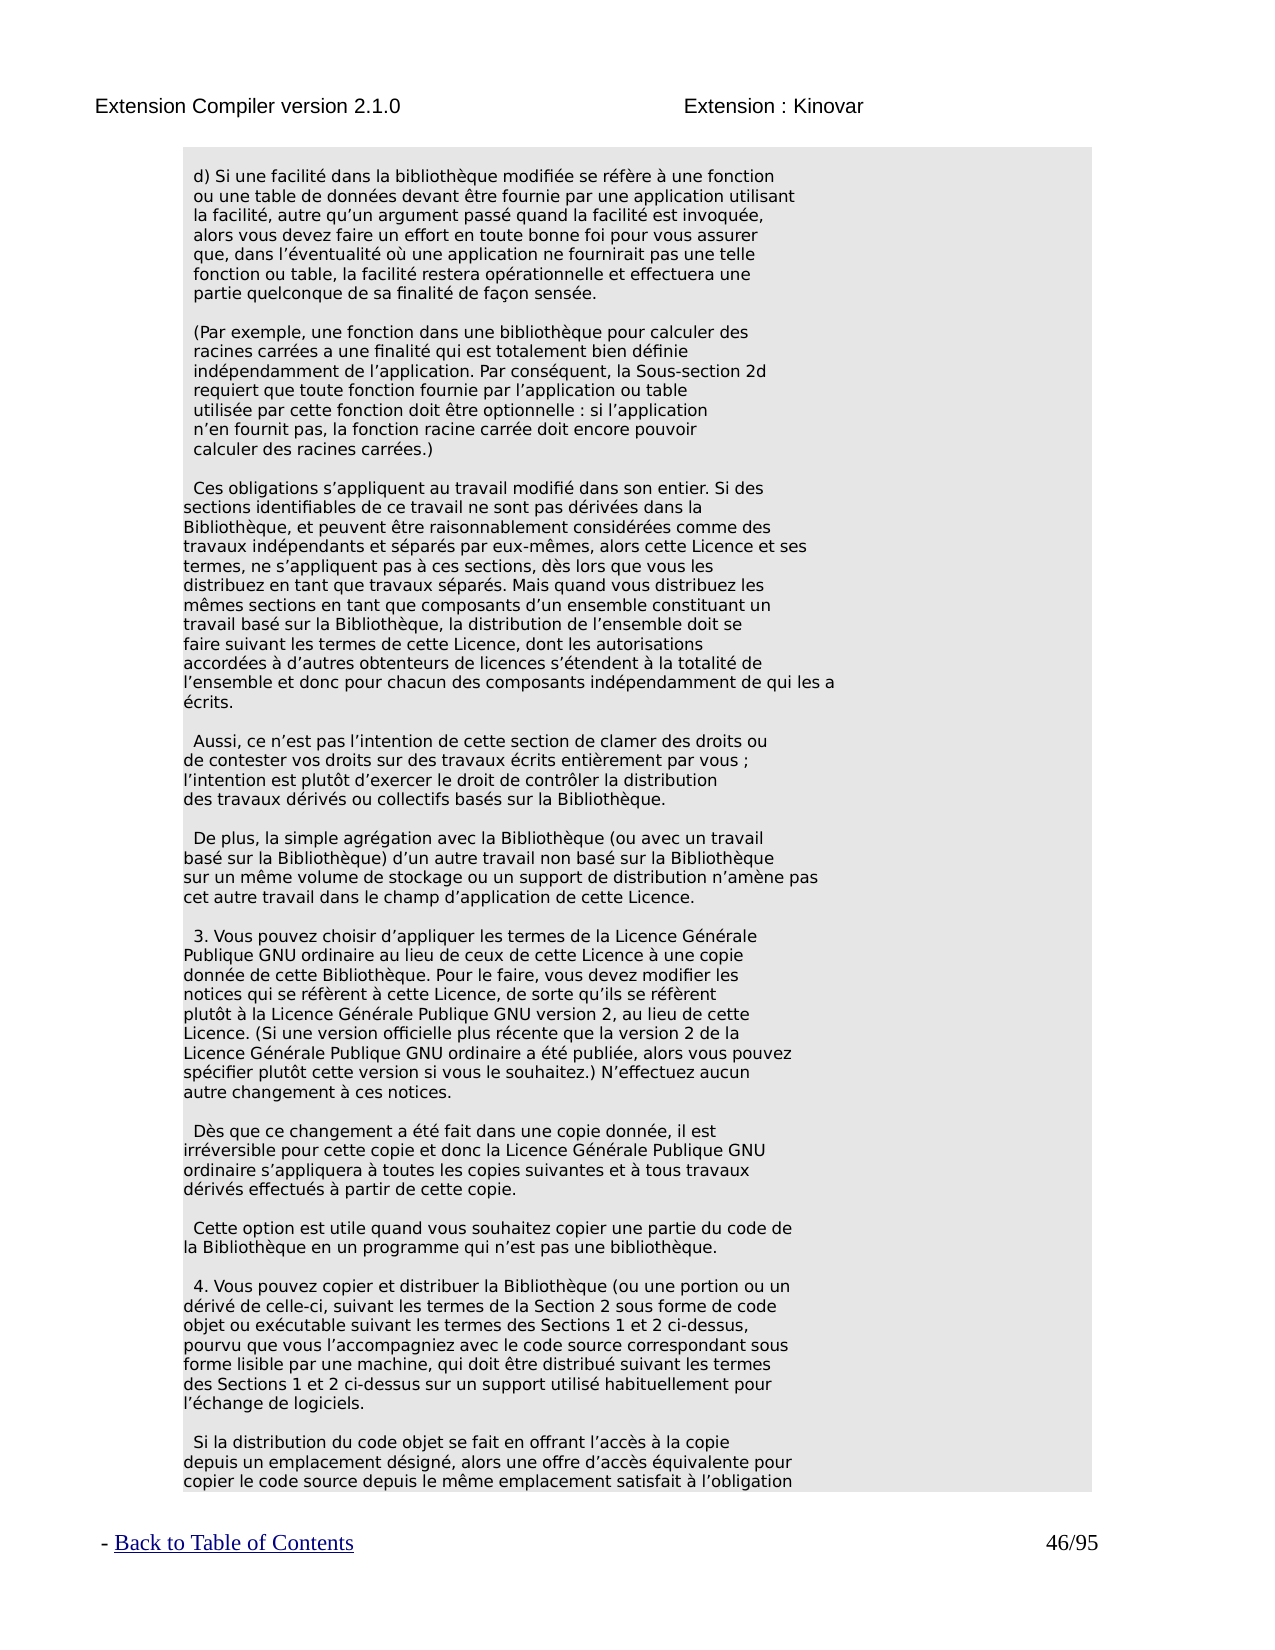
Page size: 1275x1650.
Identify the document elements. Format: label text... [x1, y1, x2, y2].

text 4. Vous pouvez copier et distribuer la Bibliothèque (ou une portion ou un [183, 1277, 1092, 1297]
text dérivé de celle-ci, suivant les termes de la Section 2 sous forme de code [183, 1297, 1092, 1316]
text faire suivant les termes de cette Licence, dont les autorisations [183, 634, 1092, 654]
text depuis un emplacement désigné, alors une offre d’accès équivalente pour [183, 1453, 1092, 1472]
text ordinaire s’appliquera à toutes les copies suivantes et à tous travaux [183, 1160, 1092, 1180]
text irréversible pour cette copie et donc la Licence Générale Publique GNU [183, 1141, 1092, 1160]
text accordées à d’autres obtenteurs de licences s’étendent à la totalité de [183, 654, 1092, 673]
text des Sections 1 et 2 ci-dessus sur un support utilisé habituellement pour [183, 1375, 1092, 1394]
text l’échange de logiciels. [183, 1394, 1092, 1414]
text De plus, la simple agrégation avec la Bibliothèque (ou avec un travail [183, 829, 1092, 849]
text objet ou exécutable suivant les termes des Sections 1 et 2 ci-dessus, [183, 1316, 1092, 1336]
text ou une table de données devant être fournie par une application utilisant [183, 186, 1092, 206]
text requiert que toute fonction fournie par l’application ou table [183, 381, 1092, 401]
text 3. Vous pouvez choisir d’appliquer les termes de la Licence Générale [183, 927, 1092, 946]
text Ces obligations s’appliquent au travail modifié dans son entier. Si des [183, 479, 1092, 498]
text la facilité, autre qu’un argument passé quand la facilité est invoquée, [183, 206, 1092, 225]
text que, dans l’éventualité où une application ne fournirait pas une telle [183, 245, 1092, 264]
text Licence. (Si une version officielle plus récente que la version 2 de la [183, 1024, 1092, 1043]
text sur un même volume de stockage ou un support de distribution n’amène pas [183, 868, 1092, 888]
text sections identifiables de ce travail ne sont pas dérivées dans la [183, 498, 1092, 518]
text l’ensemble et donc pour chacun des composants indépendamment de qui les a [183, 673, 1092, 693]
text n’en fournit pas, la fonction racine carrée doit encore pouvoir [183, 420, 1092, 440]
text alors vous devez faire un effort en toute bonne foi pour vous assurer [183, 225, 1092, 245]
text indépendamment de l’application. Par conséquent, la Sous-section 2d [183, 362, 1092, 381]
text spécifier plutôt cette version si vous le souhaitez.) N’effectuez aucun [183, 1063, 1092, 1082]
text Aussi, ce n’est pas l’intention de cette section de clamer des droits ou [183, 732, 1092, 751]
text dérivés effectués à partir de cette copie. [183, 1180, 1092, 1199]
text fonction ou table, la facilité restera opérationnelle et effectuera une [183, 264, 1092, 284]
text autre changement à ces notices. [183, 1082, 1092, 1102]
text la Bibliothèque en un programme qui n’est pas une bibliothèque. [183, 1238, 1092, 1258]
text donnée de cette Bibliothèque. Pour le faire, vous devez modifier les [183, 966, 1092, 985]
text cet autre travail dans le champ d’application de cette Licence. [183, 888, 1092, 907]
text termes, ne s’appliquent pas à ces sections, dès lors que vous les [183, 557, 1092, 576]
text forme lisible par une machine, qui doit être distribué suivant les termes [183, 1355, 1092, 1375]
text notices qui se réfèrent à cette Licence, de sorte qu’ils se réfèrent [183, 985, 1092, 1004]
text plutôt à la Licence Générale Publique GNU version 2, au lieu de cette [183, 1004, 1092, 1024]
text pourvu que vous l’accompagniez avec le code source correspondant sous [183, 1336, 1092, 1355]
text Bibliothèque, et peuvent être raisonnablement considérées comme des [183, 518, 1092, 537]
text distribuez en tant que travaux séparés. Mais quand vous distribuez les [183, 576, 1092, 596]
text partie quelconque de sa finalité de façon sensée. [183, 284, 1092, 303]
text Si la distribution du code objet se fait en offrant l’accès à la copie [183, 1433, 1092, 1453]
text (Par exemple, une fonction dans une bibliothèque pour calculer des [183, 323, 1092, 342]
text racines carrées a une finalité qui est totalement bien définie [183, 342, 1092, 362]
text écrits. [183, 693, 1092, 712]
text copier le code source depuis le même emplacement satisfait à l’obligation [183, 1472, 1092, 1492]
text travaux indépendants et séparés par eux-mêmes, alors cette Licence et ses [183, 537, 1092, 557]
text Dès que ce changement a été fait dans une copie donnée, il est [183, 1121, 1092, 1141]
text Publique GNU ordinaire au lieu de ceux de cette Licence à une copie [183, 946, 1092, 966]
text mêmes sections en tant que composants d’un ensemble constituant un [183, 596, 1092, 615]
text l’intention est plutôt d’exercer le droit de contrôler la distribution [183, 771, 1092, 790]
text de contester vos droits sur des travaux écrits entièrement par vous ; [183, 751, 1092, 771]
text basé sur la Bibliothèque) d’un autre travail non basé sur la Bibliothèque [183, 849, 1092, 868]
text calculer des racines carrées.) [183, 440, 1092, 459]
text Cette option est utile quand vous souhaitez copier une partie du code de [183, 1219, 1092, 1238]
text des travaux dérivés ou collectifs basés sur la Bibliothèque. [183, 790, 1092, 810]
text Licence Générale Publique GNU ordinaire a été publiée, alors vous pouvez [183, 1043, 1092, 1063]
text travail basé sur la Bibliothèque, la distribution de l’ensemble doit se [183, 615, 1092, 634]
text utilisée par cette fonction doit être optionnelle : si l’application [183, 401, 1092, 420]
text d) Si une facilité dans la bibliothèque modifiée se réfère à une fonction [183, 167, 1092, 186]
